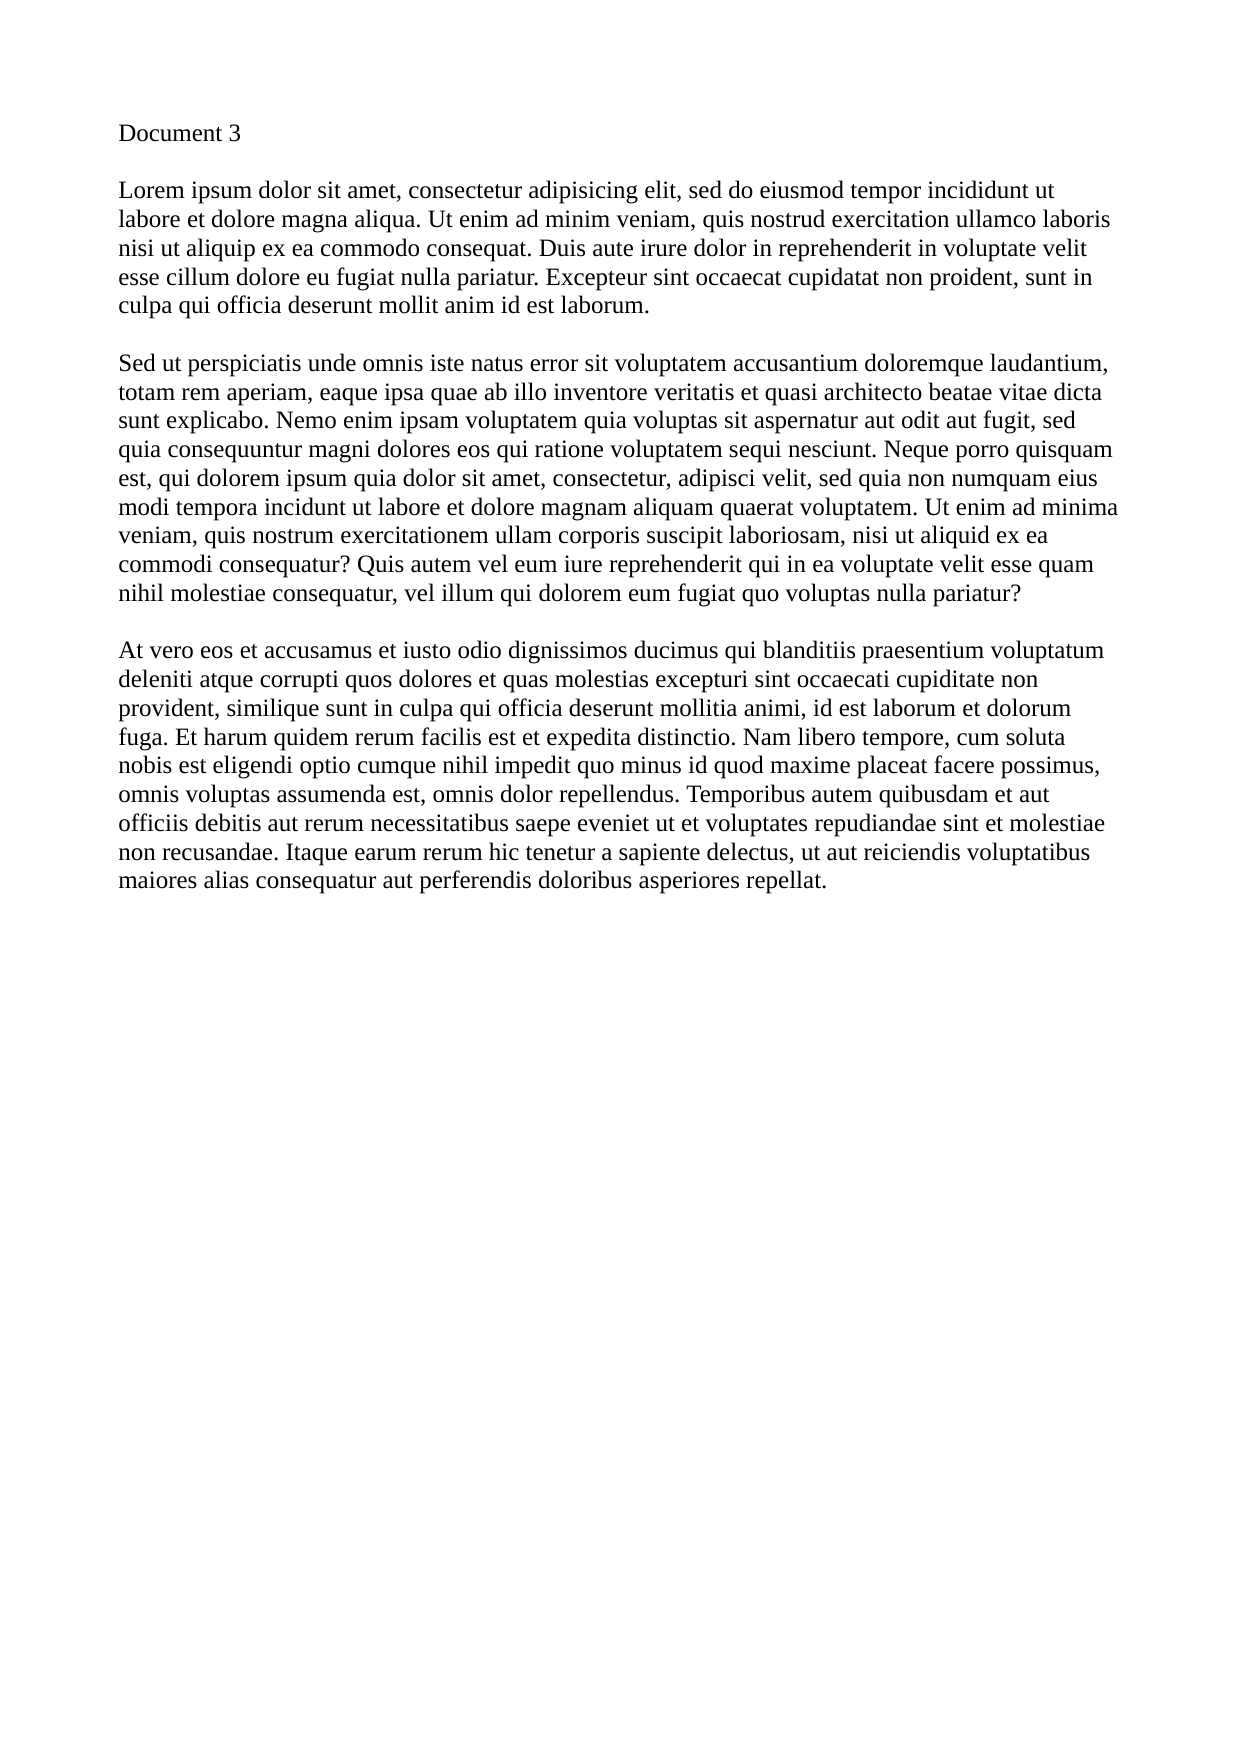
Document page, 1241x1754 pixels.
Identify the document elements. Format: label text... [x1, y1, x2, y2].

text At vero eos et accusamus et iusto odio dignissimos ducimus qui blanditiis praesentium voluptatum deleniti atque corrupti quos dolores et quas molestias excepturi sint occaecati cupiditate non provident, similique sunt in culpa qui officia deserunt mollitia animi, id est laborum et dolorum fuga. Et harum quidem rerum facilis est et expedita distinctio. Nam libero tempore, cum soluta nobis est eligendi optio cumque nihil impedit quo minus id quod maxime placeat facere possimus, omnis voluptas assumenda est, omnis dolor repellendus. Temporibus autem quibusdam et aut officiis debitis aut rerum necessitatibus saepe eveniet ut et voluptates repudiandae sint et molestiae non recusandae. Itaque earum rerum hic tenetur a sapiente delectus, ut aut reiciendis voluptatibus maiores alias consequatur aut perferendis doloribus asperiores repellat. [118, 636, 1122, 894]
text Document 3 [118, 118, 1122, 147]
text Sed ut perspiciatis unde omnis iste natus error sit voluptatem accusantium doloremque laudantium, totam rem aperiam, eaque ipsa quae ab illo inventore veritatis et quasi architecto beatae vitae dicta sunt explicabo. Nemo enim ipsam voluptatem quia voluptas sit aspernatur aut odit aut fugit, sed quia consequuntur magni dolores eos qui ratione voluptatem sequi nesciunt. Neque porro quisquam est, qui dolorem ipsum quia dolor sit amet, consectetur, adipisci velit, sed quia non numquam eius modi tempora incidunt ut labore et dolore magnam aliquam quaerat voluptatem. Ut enim ad minima veniam, quis nostrum exercitationem ullam corporis suscipit laboriosam, nisi ut aliquid ex ea commodi consequatur? Quis autem vel eum iure reprehenderit qui in ea voluptate velit esse quam nihil molestiae consequatur, vel illum qui dolorem eum fugiat quo voluptas nulla pariatur? [118, 348, 1122, 607]
text Lorem ipsum dolor sit amet, consectetur adipisicing elit, sed do eiusmod tempor incididunt ut labore et dolore magna aliqua. Ut enim ad minim veniam, quis nostrud exercitation ullamco laboris nisi ut aliquip ex ea commodo consequat. Duis aute irure dolor in reprehenderit in voluptate velit esse cillum dolore eu fugiat nulla pariatur. Excepteur sint occaecat cupidatat non proident, sunt in culpa qui officia deserunt mollit anim id est laborum. [118, 176, 1122, 319]
